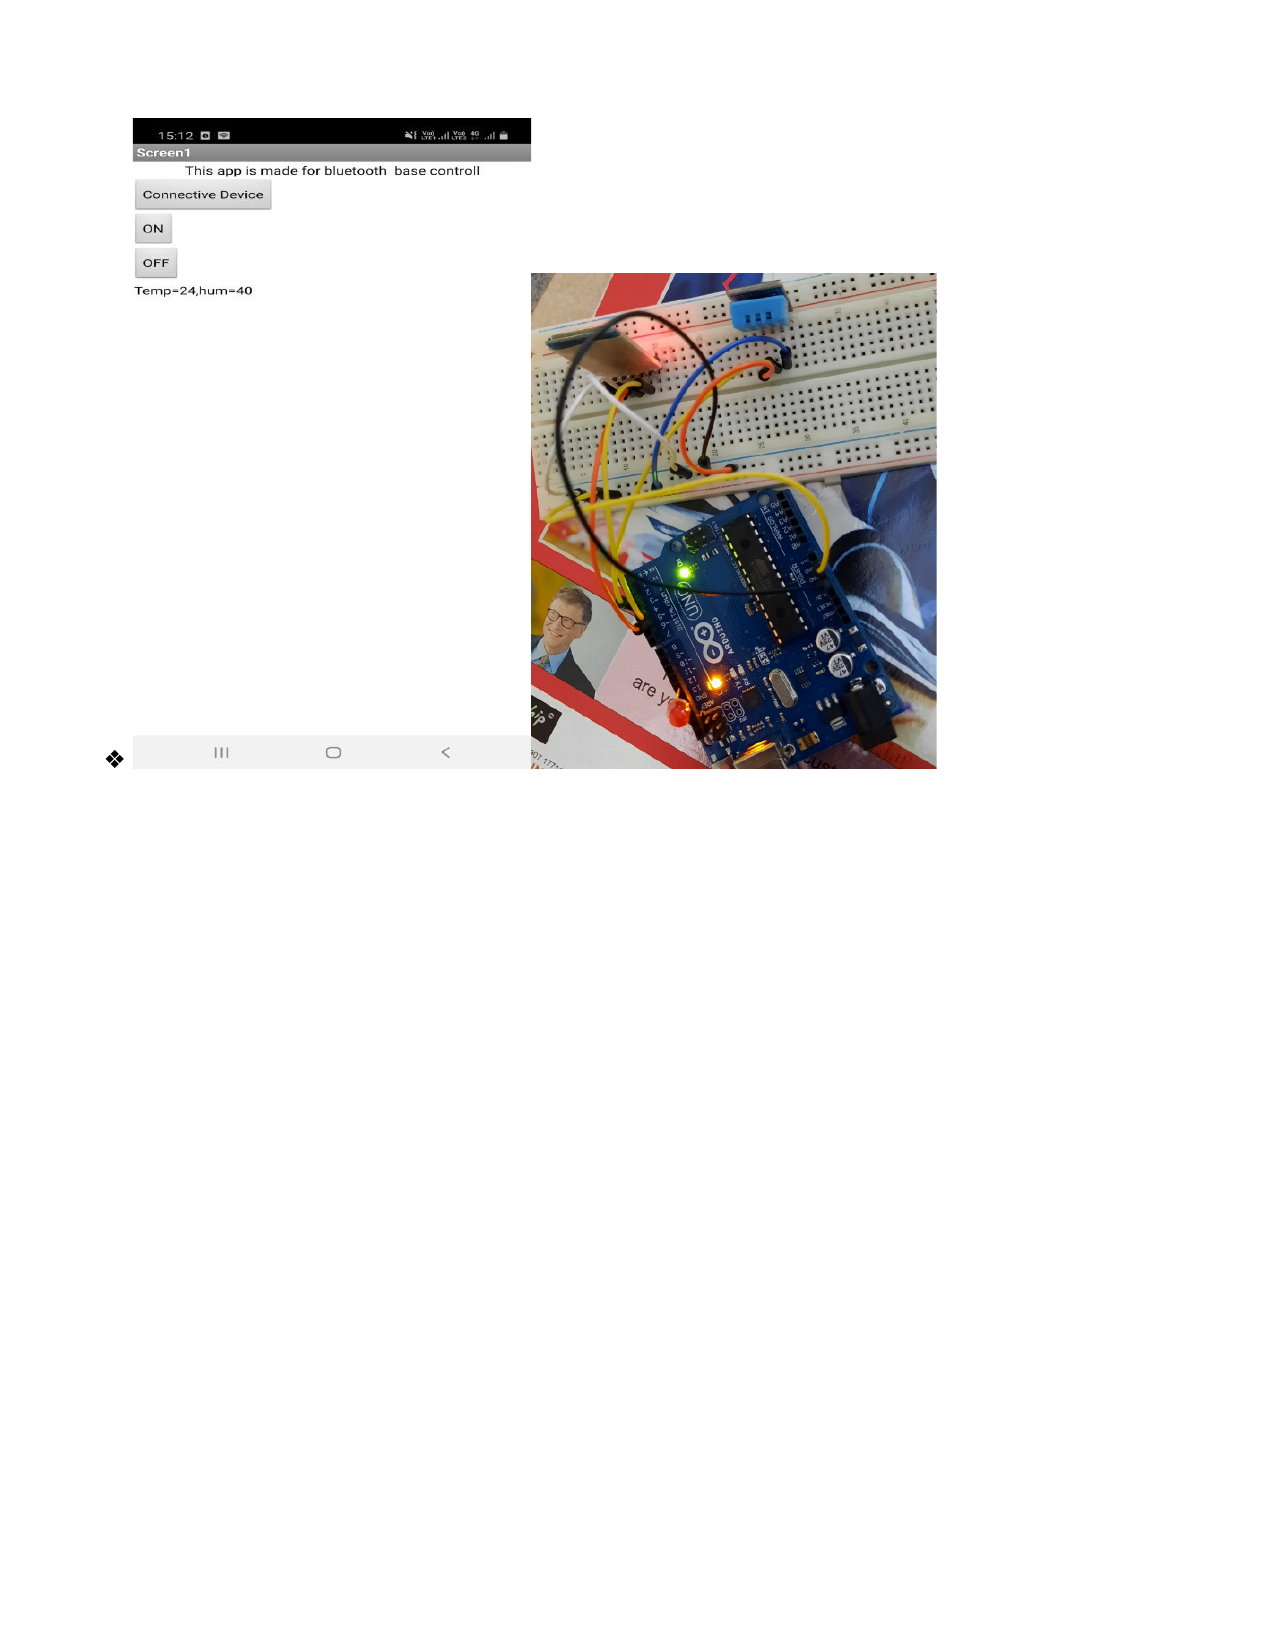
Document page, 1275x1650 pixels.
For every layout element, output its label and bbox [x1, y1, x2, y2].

picture [132, 118, 937, 769]
